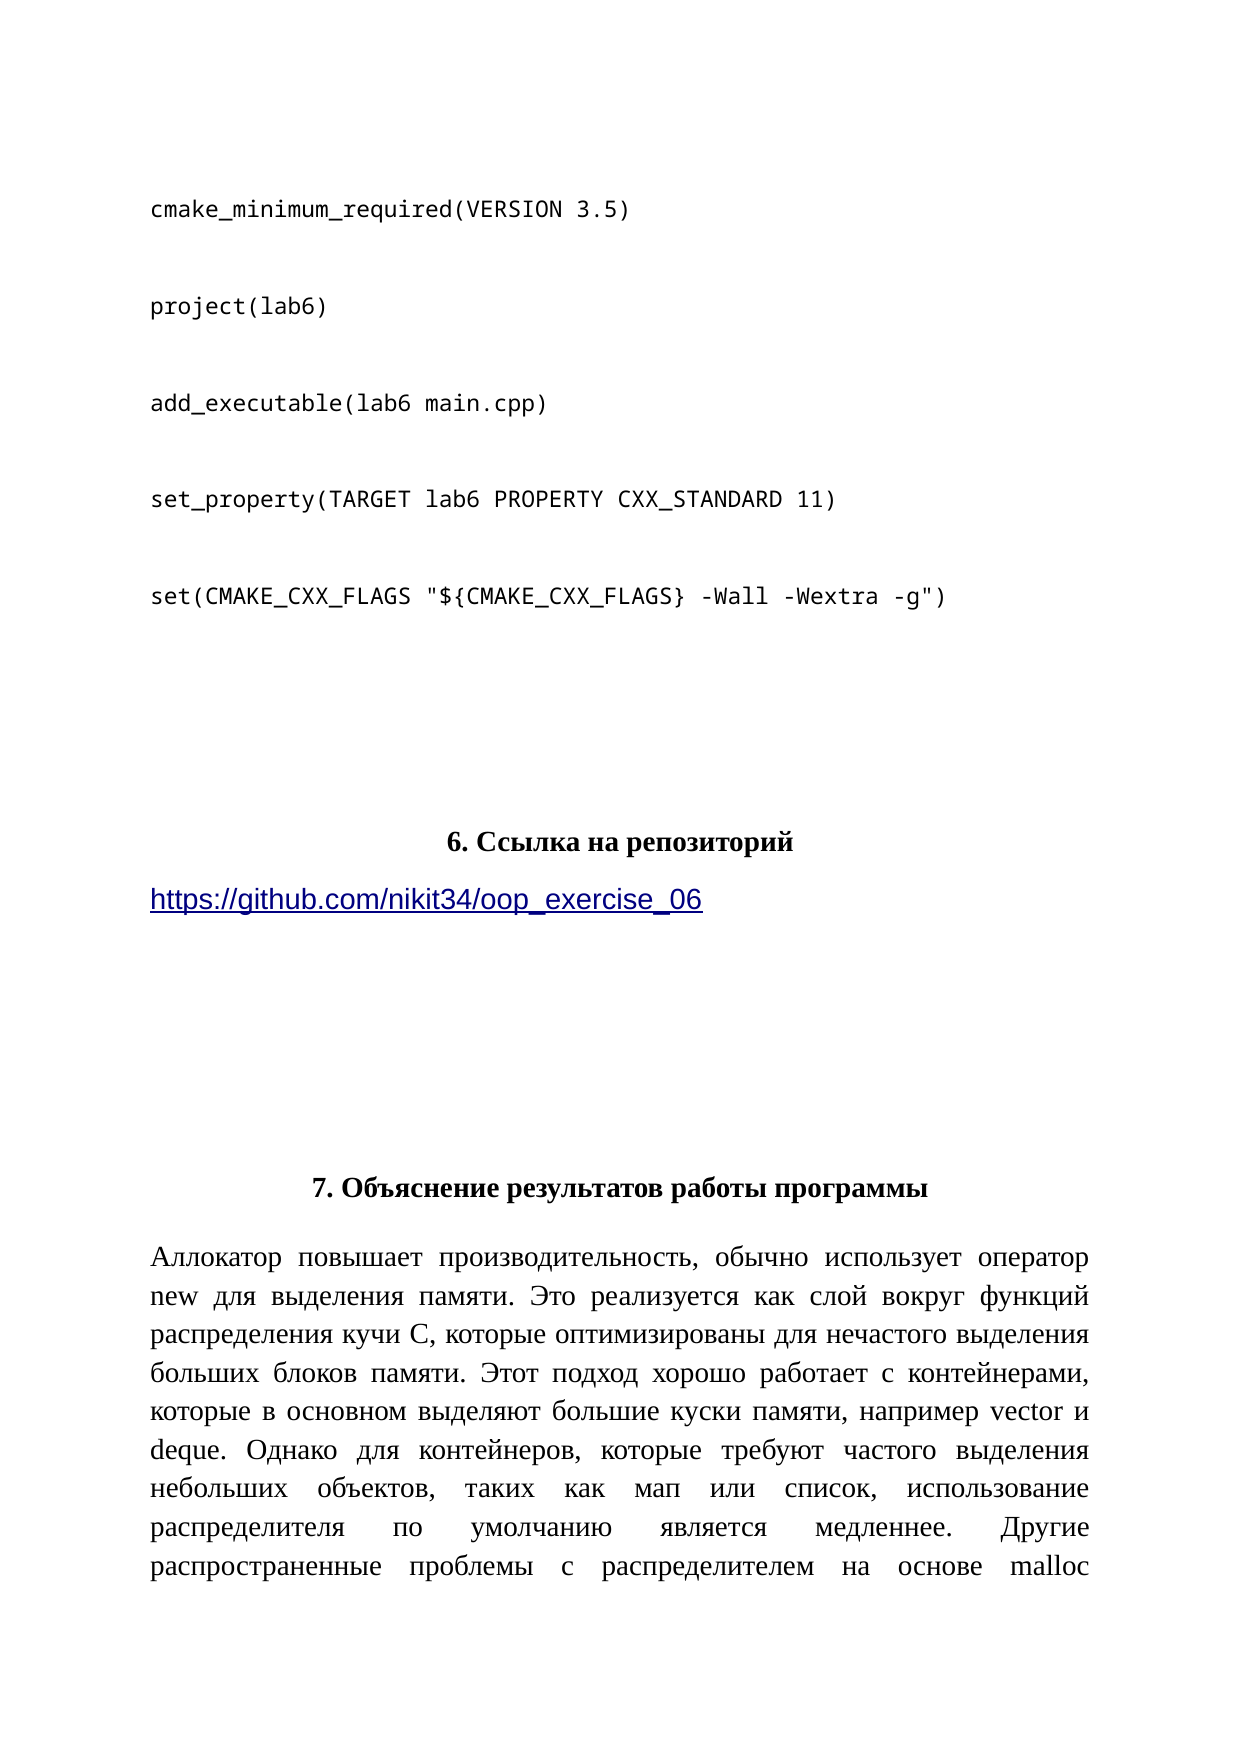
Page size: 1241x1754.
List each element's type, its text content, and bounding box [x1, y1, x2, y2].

text cmake_minimum_required(VERSION 3.5) [150, 193, 1090, 224]
text set_property(TARGET lab6 PROPERTY CXX_STANDARD 11) [150, 483, 1090, 514]
text 6. Ссылка на репозиторий [150, 824, 1090, 858]
text add_executable(lab6 main.cpp) [150, 386, 1090, 418]
text project(lab6) [150, 289, 1090, 321]
text https://github.com/nikit34/oop_exercise_06 [150, 882, 1090, 916]
text Аллокатор повышает производительность, обычно использует оператор new для выделения памяти. Это реализуется как слой вокруг функций распределения кучи C, которые оптимизированы для нечастого выделения больших блоков памяти. Этот подход хорошо работает с контейнерами, которые в основном выделяют большие куски памяти, например vector и deque. Однако для контейнеров, которые требуют частого выделения небольших объектов, таких как мап или список, использование распределителя по умолчанию является медленнее. Другие распространенные проблемы с распределителем на основе malloc [150, 1239, 1090, 1581]
text set(CMAKE_CXX_FLAGS "${CMAKE_CXX_FLAGS} -Wall -Wextra -g") [150, 580, 1090, 611]
text 7. Объяснение результатов работы программы [150, 1171, 1090, 1204]
